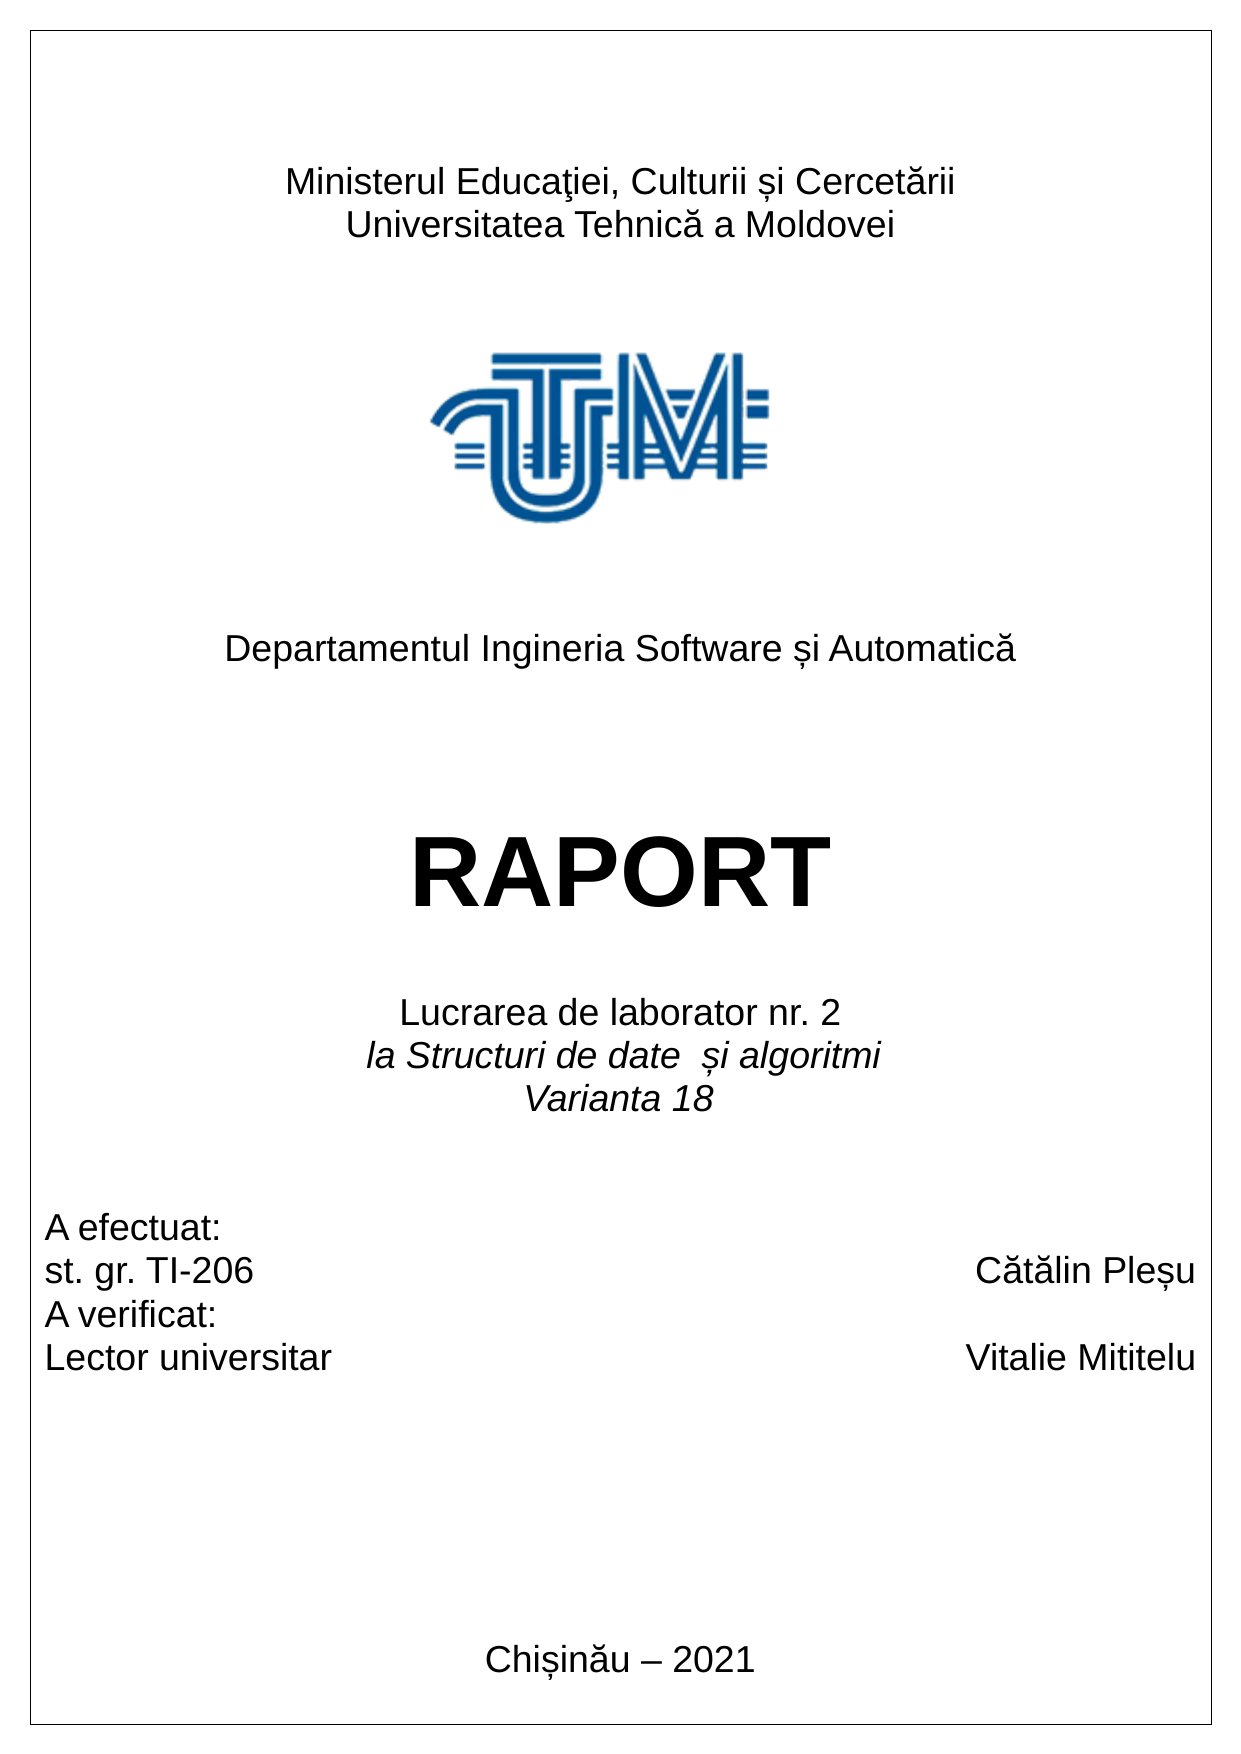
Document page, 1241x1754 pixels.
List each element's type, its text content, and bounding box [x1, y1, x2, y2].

text Ministerul Educaţiei, Culturii și Cercetării [44, 159, 1196, 202]
table_cell [620, 1292, 1196, 1335]
table_cell Cătălin Pleșu [620, 1249, 1196, 1292]
text RAPORT [44, 813, 1196, 928]
text Universitatea Tehnică a Moldovei [44, 202, 1196, 246]
text Varianta 18 [44, 1076, 1196, 1119]
text Departamentul Ingineria Software și Automatică [44, 626, 1196, 669]
table_cell A verificat: [44, 1292, 620, 1335]
table_header [620, 1206, 1196, 1249]
table_cell Lector universitar [44, 1335, 620, 1378]
text Lucrarea de laborator nr. 2 [44, 990, 1196, 1033]
table_cell Vitalie Mititelu [620, 1335, 1196, 1378]
table_cell st. gr. TI-206 [44, 1249, 620, 1292]
table_header A efectuat: [44, 1206, 620, 1249]
text la Structuri de date și algoritmi [44, 1033, 1196, 1076]
picture [423, 293, 818, 578]
text Chișinău – 2021 [44, 1637, 1196, 1680]
